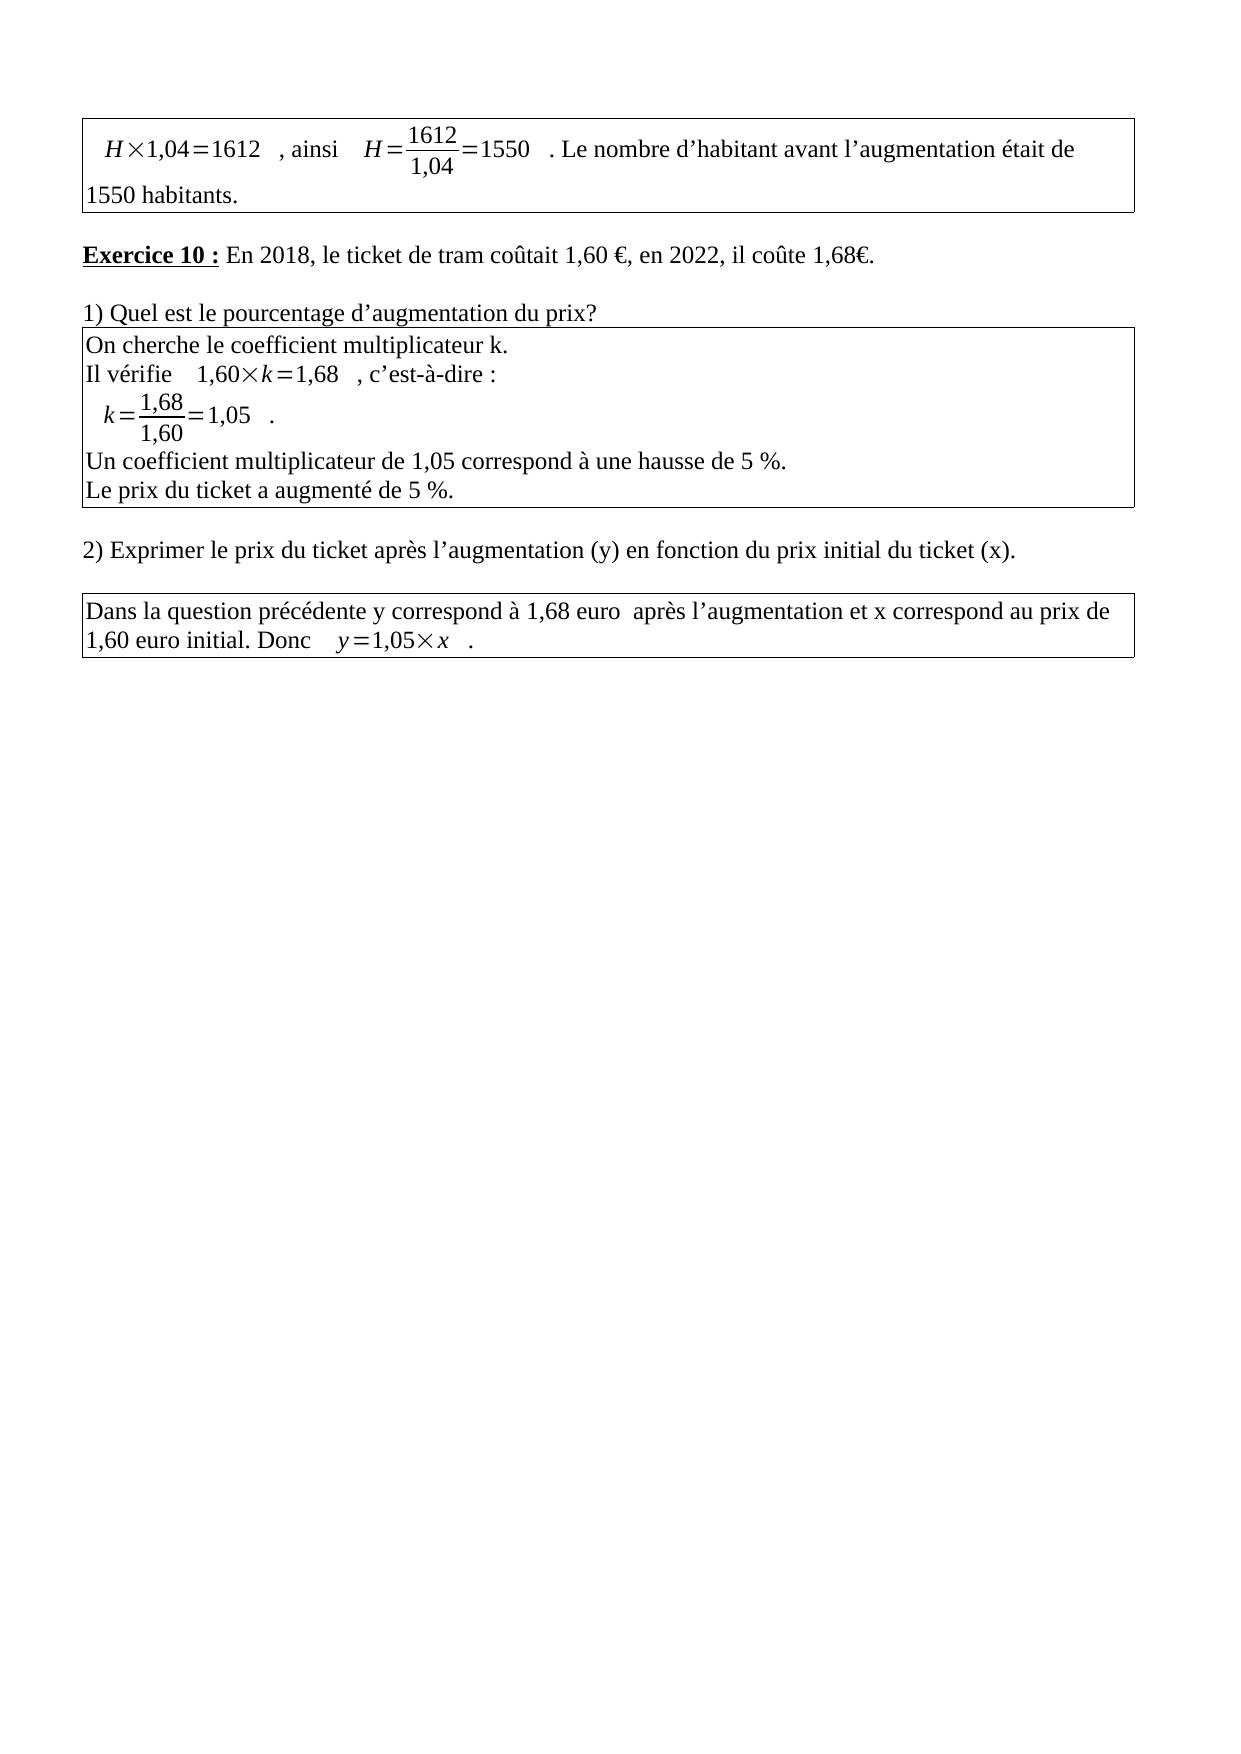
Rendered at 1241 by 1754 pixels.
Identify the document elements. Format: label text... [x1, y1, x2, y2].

table_header Dans la question précédente y correspond à 1,68 euro après l’augmentation et x correspond au prix de 1,60 euro initial. Donc . [83, 594, 1134, 657]
table_header On cherche le coefficient multiplicateur k. Il vérifie , c’est-à-dire : . Un coefficient multiplicateur de 1,05 correspond à une hausse de 5 %. Le prix du ticket a augmenté de 5 %. [83, 328, 1134, 507]
text 1) Quel est le pourcentage d’augmentation du prix? [82, 298, 1134, 327]
table_header Augmenter une valeur de a % revient à multiplier cette valeur par : . Augmenter une valeur de 4 % revient à multiplier cette valeur par 1,04 ; le coefficient multiplicateur correspond à 1,04. On cherche le nombre initiale d’habitant H du village. , ainsi . Le nombre d’habitant avant l’augmentation était de 1550 habitants. [83, 119, 1134, 212]
text 2) Exprimer le prix du ticket après l’augmentation (y) en fonction du prix initial du ticket (x). [82, 536, 1134, 564]
text Exercice 10 : En 2018, le ticket de tram coûtait 1,60 €, en 2022, il coûte 1,68€. [82, 241, 1134, 269]
